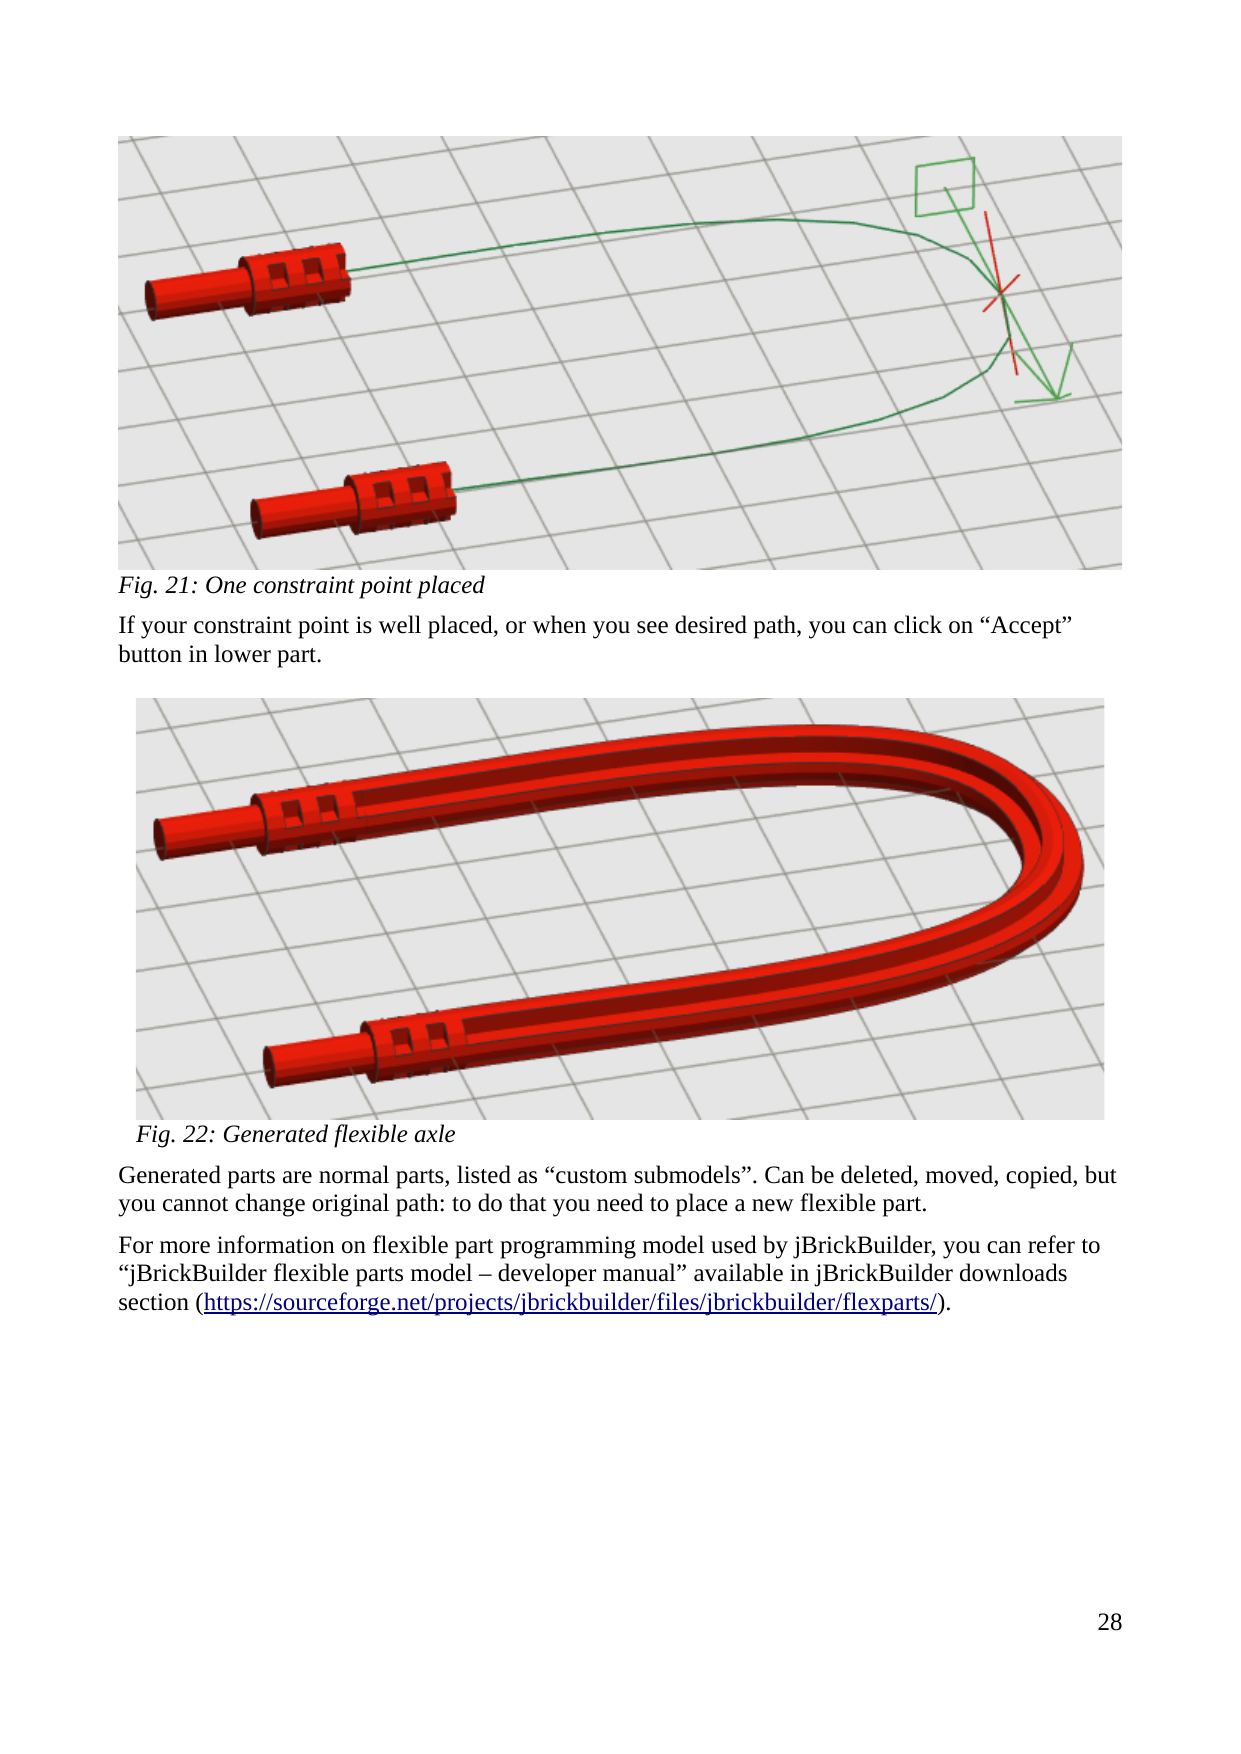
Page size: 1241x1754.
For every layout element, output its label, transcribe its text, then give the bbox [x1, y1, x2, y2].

text [118, 118, 1122, 136]
text Fig. 22: Generated flexible axle [136, 1120, 1104, 1148]
text Fig. 21: One constraint point placed [118, 570, 1122, 599]
text Generated parts are normal parts, listed as “custom submodels”. Can be deleted, moved, copied, but you cannot change original path: to do that you need to place a new flexible part. [118, 681, 1122, 1217]
picture [135, 698, 1105, 1120]
text For more information on flexible part programming model used by jBrickBuilder, you can refer to “jBrickBuilder flexible parts model – developer manual” available in jBrickBuilder downloads section (https://sourceforge.net/projects/jbrickbuilder/files/jbrickbuilder/flexparts/). [118, 1230, 1122, 1316]
text If your constraint point is well placed, or when you see desired path, you can click on “Accept” button in lower part. [118, 599, 1122, 668]
picture [118, 136, 1123, 570]
